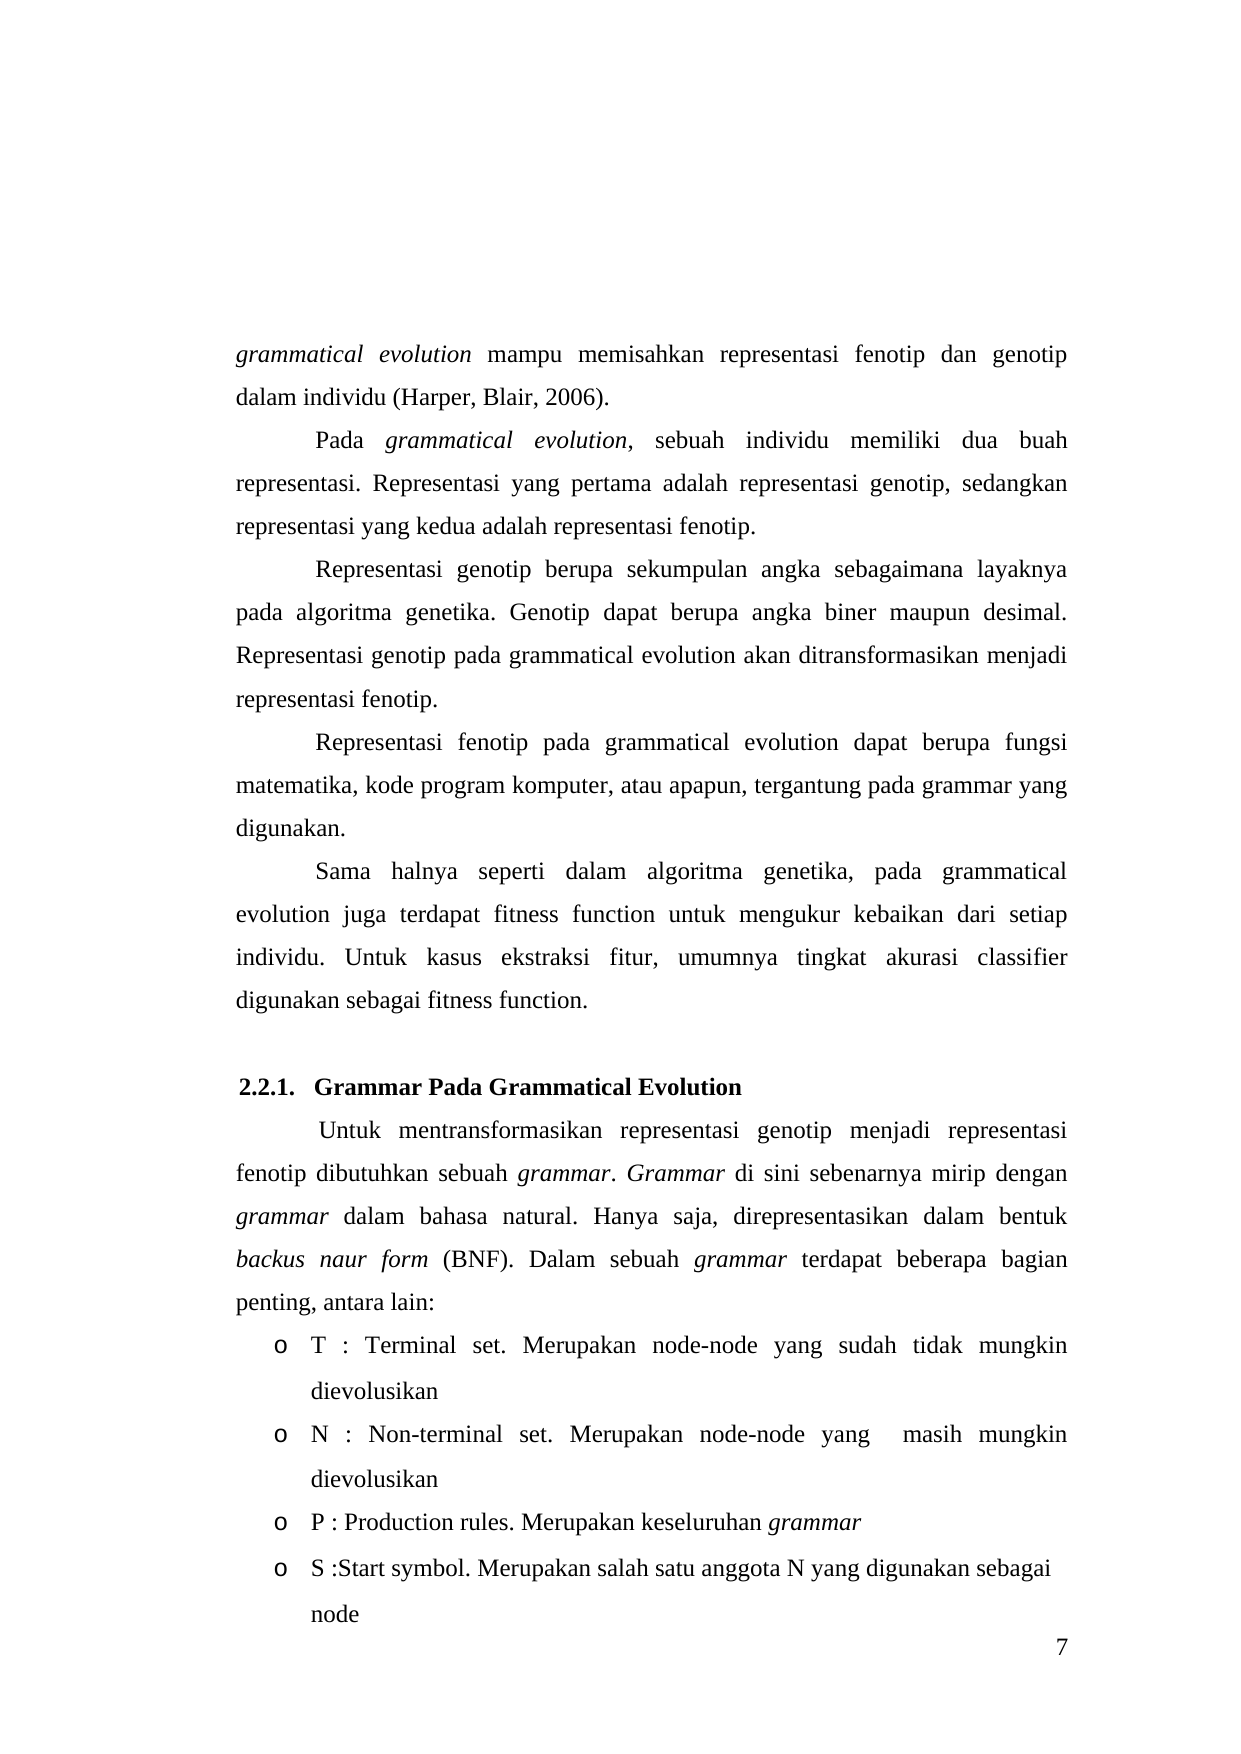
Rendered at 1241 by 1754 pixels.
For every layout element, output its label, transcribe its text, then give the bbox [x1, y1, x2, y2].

list S :Start symbol. Merupakan salah satu anggota N yang digunakan sebagai node [273, 1553, 1068, 1627]
text Representasi fenotip pada grammatical evolution dapat berupa fungsi matematika, kode program komputer, atau apapun, tergantung pada grammar yang digunakan. [236, 727, 1068, 842]
subtitle Grammar Pada Grammatical Evolution [239, 1072, 1068, 1101]
text Representasi genotip berupa sekumpulan angka sebagaimana layaknya pada algoritma genetika. Genotip dapat berupa angka biner maupun desimal. Representasi genotip pada grammatical evolution akan ditransformasikan menjadi representasi fenotip. [236, 554, 1068, 712]
list T : Terminal set. Merupakan node-node yang sudah tidak mungkin dievolusikan [273, 1331, 1068, 1404]
list N : Non-terminal set. Merupakan node-node yang masih mungkin dievolusikan [273, 1419, 1068, 1493]
text grammatical evolution mampu memisahkan representasi fenotip dan genotip dalam individu (Harper, Blair, 2006). [236, 339, 1068, 411]
list P : Production rules. Merupakan keseluruhan grammar [273, 1507, 1068, 1538]
text Sama halnya seperti dalam algoritma genetika, pada grammatical evolution juga terdapat fitness function untuk mengukur kebaikan dari setiap individu. Untuk kasus ekstraksi fitur, umumnya tingkat akurasi classifier digunakan sebagai fitness function. [236, 856, 1068, 1014]
text Pada grammatical evolution, sebuah individu memiliki dua buah representasi. Representasi yang pertama adalah representasi genotip, sedangkan representasi yang kedua adalah representasi fenotip. [236, 425, 1068, 540]
text Untuk mentransformasikan representasi genotip menjadi representasi fenotip dibutuhkan sebuah grammar. Grammar di sini sebenarnya mirip dengan grammar dalam bahasa natural. Hanya saja, direpresentasikan dalam bentuk backus naur form (BNF). Dalam sebuah grammar terdapat beberapa bagian penting, antara lain: [236, 1115, 1068, 1316]
